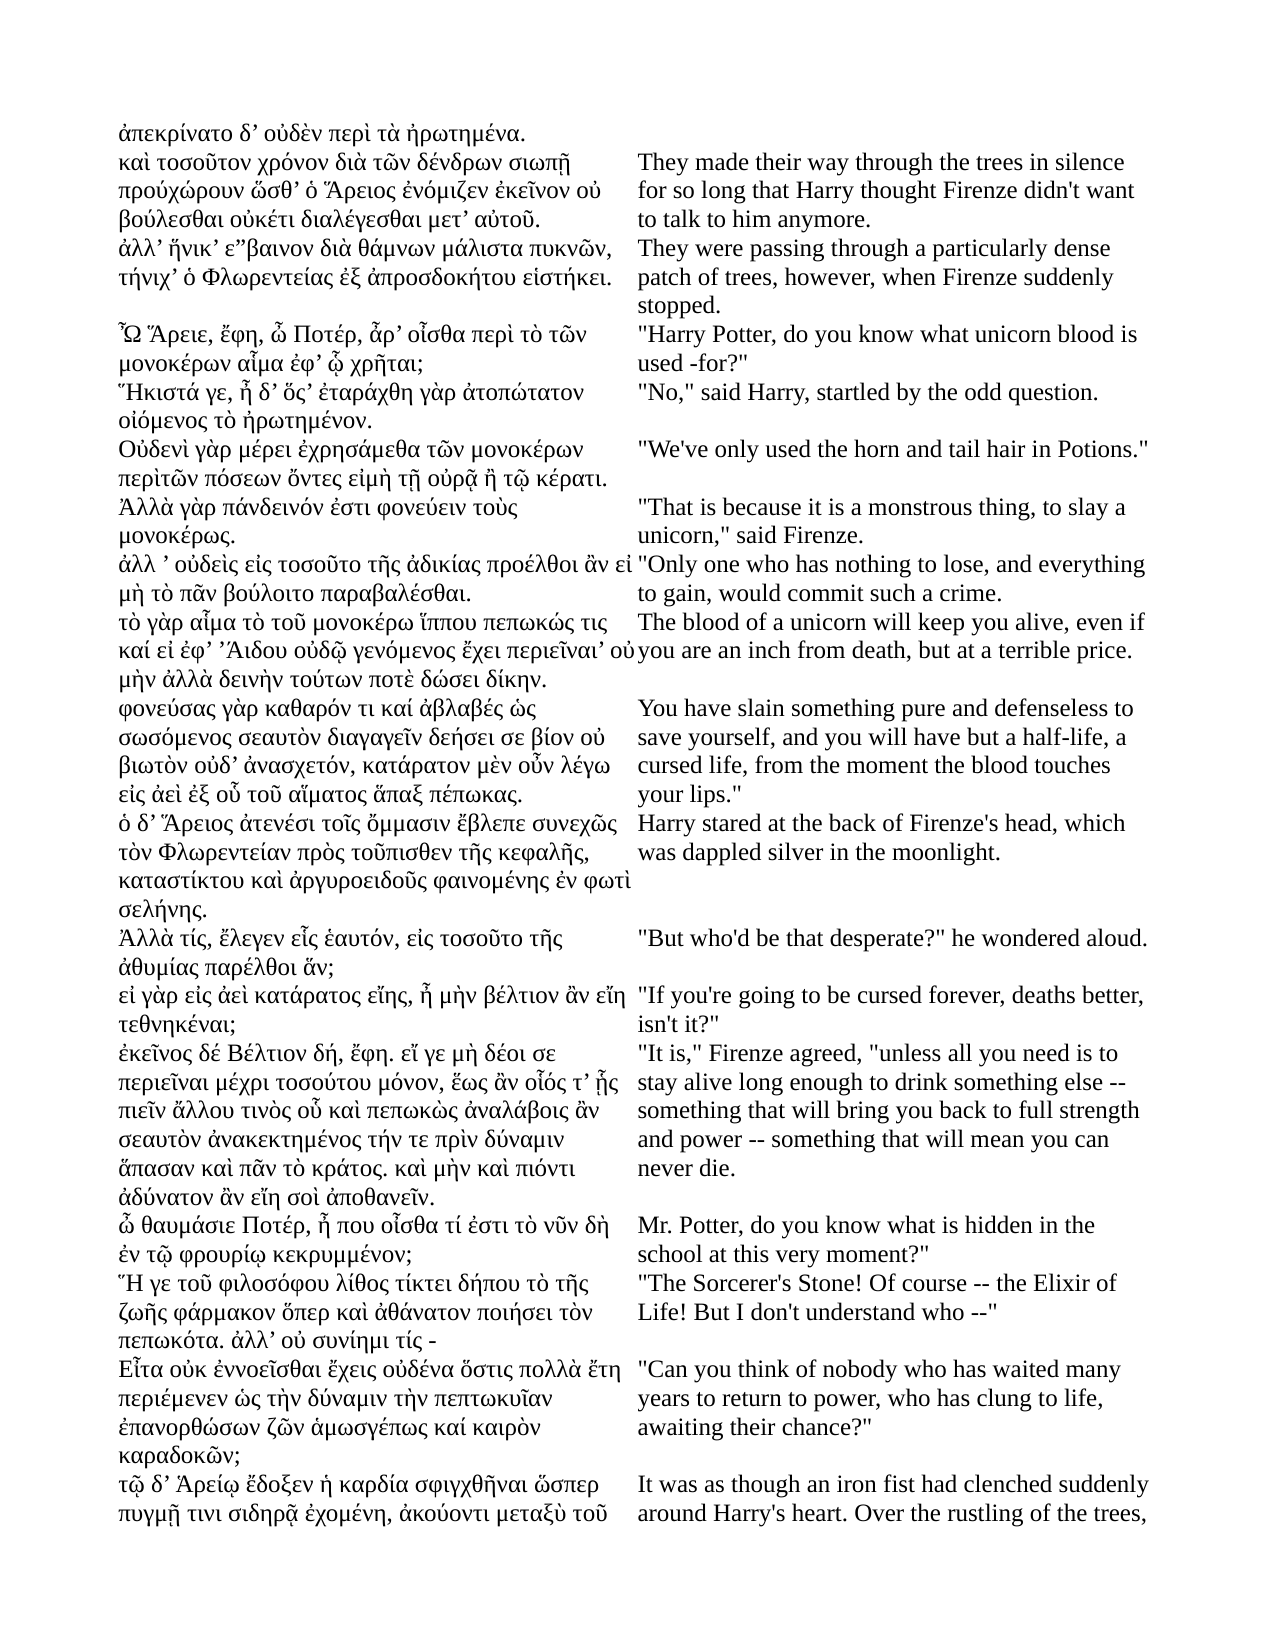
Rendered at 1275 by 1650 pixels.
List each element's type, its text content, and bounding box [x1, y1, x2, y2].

table_cell "No," said Harry, startled by the odd question. [637, 377, 1157, 434]
table_cell εἰ γὰρ εἰς ἀεὶ κατάρατος εἴης, ἦ μὴν βέλτιον ἂν εἴη τεθνηκέναι; [118, 981, 637, 1038]
table_cell ἀλλ’ ἥνικ’ ε”βαινον διὰ θάμνων μάλιστα πυκνῶν, τήνιχ’ ὁ Φλωρεντείας ἐξ ἀπροσδοκήτου εἱστήκει. [118, 233, 637, 319]
table_cell ἐκεῖνος δέ Βέλτιον δή, ἔφη. εἴ γε μὴ δέοι σε περιεῖναι μέχρι τοσούτου μόνον, ἕως ἂν οἷός τ’ ᾗς πιεῖν ἄλλου τινὸς οὗ καὶ πεπωκὼς ἀναλάβοις ἂν σεαυτὸν ἀνακεκτημένος τήν τε πρὶν δύναμιν ἅπασαν καὶ πᾶν τὸ κράτος. καὶ μὴν καὶ πιόντι ἀδύνατον ἂν εἴη σοὶ ἀποθανεῖν. [118, 1038, 637, 1211]
table_cell "Harry Potter, do you know what unicorn blood is used -for?" [637, 319, 1157, 377]
table_cell You have slain something pure and defenseless to save yourself, and you will have but a half-life, a cursed life, from the moment the blood touches your lips." [637, 693, 1157, 808]
table_cell "It is," Firenze agreed, "unless all you need is to stay alive long enough to drink something else -- something that will bring you back to full strength and power -- something that will mean you can never die. [637, 1038, 1157, 1211]
table_cell "Can you think of nobody who has waited many years to return to power, who has clung to life, awaiting their chance?" [637, 1354, 1157, 1469]
table_cell Harry stared at the back of Firenze's head, which was dappled silver in the moonlight. [637, 808, 1157, 923]
table_cell "That is because it is a monstrous thing, to slay a unicorn," said Firenze. [637, 492, 1157, 549]
table_cell It was as though an iron fist had clenched suddenly around Harry's heart. Over the rustling of the trees, [637, 1469, 1157, 1527]
table_cell φονεύσας γὰρ καθαρόν τι καί ἀβλαβές ὡς σωσόμενος σεαυτὸν διαγαγεῖν δεήσει σε βίον οὐ βιωτὸν οὐδ’ ἀνασχετόν, κατάρατον μὲν οὖν λέγω εἰς ἀεὶ ἐξ οὗ τοῦ αἵματος ἅπαξ πέπωκας. [118, 693, 637, 808]
table_cell They were passing through a particularly dense patch of trees, however, when Firenze suddenly stopped. [637, 233, 1157, 319]
table_cell τὸ γὰρ αἷμα τὸ τοῦ μονοκέρω ἵππου πεπωκώς τις καί εἰ ἐφ’ ’Άιδου οὐδῷ γενόμενος ἔχει περιεῖναι’ οὐ μὴν ἀλλὰ δεινὴν τούτων ποτὲ δώσει δίκην. [118, 607, 637, 693]
table_cell They made their way through the trees in silence for so long that Harry thought Firenze didn't want to talk to him anymore. [637, 147, 1157, 233]
table_cell Ἀλλὰ τίς, ἔλεγεν εἷς ἑαυτόν, εἰς τοσοῦτο τῆς ἀθυμίας παρέλθοι ἅν; [118, 923, 637, 981]
table_cell Εἶτα οὐκ ἐννοεῖσθαι ἔχεις οὐδένα ὅστις πολλὰ ἔτη περιέμενεν ὡς τὴν δύναμιν τὴν πεπτωκυῖαν ἐπανορθώσων ζῶν ἁμωσγέπως καί καιρὸν καραδοκῶν; [118, 1354, 637, 1469]
table_cell ὁ δ’ Ἅρειος ἀτενέσι τοῖς ὄμμασιν ἔβλεπε συνεχῶς τὸν Φλωρεντείαν πρὸς τοῦπισθεν τῆς κεφαλῆς, καταστίκτου καὶ ἀργυροειδοῦς φαινομένης ἐν φωτὶ σελήνης. [118, 808, 637, 923]
table_cell "Only one who has nothing to lose, and everything to gain, would commit such a crime. [637, 549, 1157, 607]
table_cell ὦ θαυμάσιε Ποτέρ, ἦ που οἶσθα τί ἐστι τὸ νῦν δὴ ἐν τῷ φρουρίῳ κεκρυμμένον; [118, 1211, 637, 1268]
table_cell ἀλλ ’ οὐδεὶς εἰς τοσοῦτο τῆς ἀδικίας προέλθοι ἂν εἰ μὴ τὸ πᾶν βούλοιτο παραβαλέσθαι. [118, 549, 637, 607]
table_cell "If you're going to be cursed forever, deaths better, isn't it?" [637, 981, 1157, 1038]
table_cell "The Sorcerer's Stone! Of course -- the Elixir of Life! But I don't understand who --" [637, 1268, 1157, 1354]
table_cell καὶ τοσοῦτον χρόνον διὰ τῶν δένδρων σιωπῇ προύχώρουν ὥσθ’ ὁ Ἅρειος ἐνόμιζεν ἐκεῖνον οὐ βούλεσθαι οὐκέτι διαλέγεσθαι μετ’ αὐτοῦ. [118, 147, 637, 233]
table_cell Οὐδενὶ γὰρ μέρει ἐχρησάμεθα τῶν μονοκέρων περὶτῶν πόσεων ὄντες εἰμὴ τῇ οὐρᾷ ἢ τῷ κέρατι. [118, 434, 637, 492]
table_cell Mr. Potter, do you know what is hidden in the school at this very moment?" [637, 1211, 1157, 1268]
table_cell [637, 118, 1157, 147]
table_cell "But who'd be that desperate?" he wondered aloud. [637, 923, 1157, 981]
table_cell The blood of a unicorn will keep you alive, even if you are an inch from death, but at a terrible price. [637, 607, 1157, 693]
table_cell "We've only used the horn and tail hair in Potions." [637, 434, 1157, 492]
table_cell Ἀλλὰ γὰρ πάνδεινόν ἐστι φονεύειν τοὺς μονοκέρως. [118, 492, 637, 549]
table_cell ἀπεκρίνατο δ’ οὐδὲν περὶ τὰ ἠρωτημένα. [118, 118, 637, 147]
table_cell Ἥ γε τοῦ φιλοσόφου λίθος τίκτει δήπου τὸ τῆς ζωῆς φάρμακον ὅπερ καὶ ἀθάνατον ποιήσει τὸν πεπωκότα. ἀλλ’ οὐ συνίημι τίς - [118, 1268, 637, 1354]
table_cell Ἥκιστά γε, ἦ δ’ ὅς’ ἐταράχθη γὰρ ἀτοπώτατον οἰόμενος τὸ ἠρωτημένον. [118, 377, 637, 434]
table_cell Ὦ Ἅρειε, ἔφη, ὦ Ποτέρ, ἆρ’ οἶσθα περὶ τὸ τῶν μονοκέρων αἷμα ἐφ’ ᾧ χρῆται; [118, 319, 637, 377]
table_cell τῷ δ’ Ἁρείῳ ἔδοξεν ἡ καρδία σφιγχθῆναι ὥσπερ πυγμῇ τινι σιδηρᾷ ἐχομένη, ἀκούοντι μεταξὺ τοῦ [118, 1469, 637, 1527]
